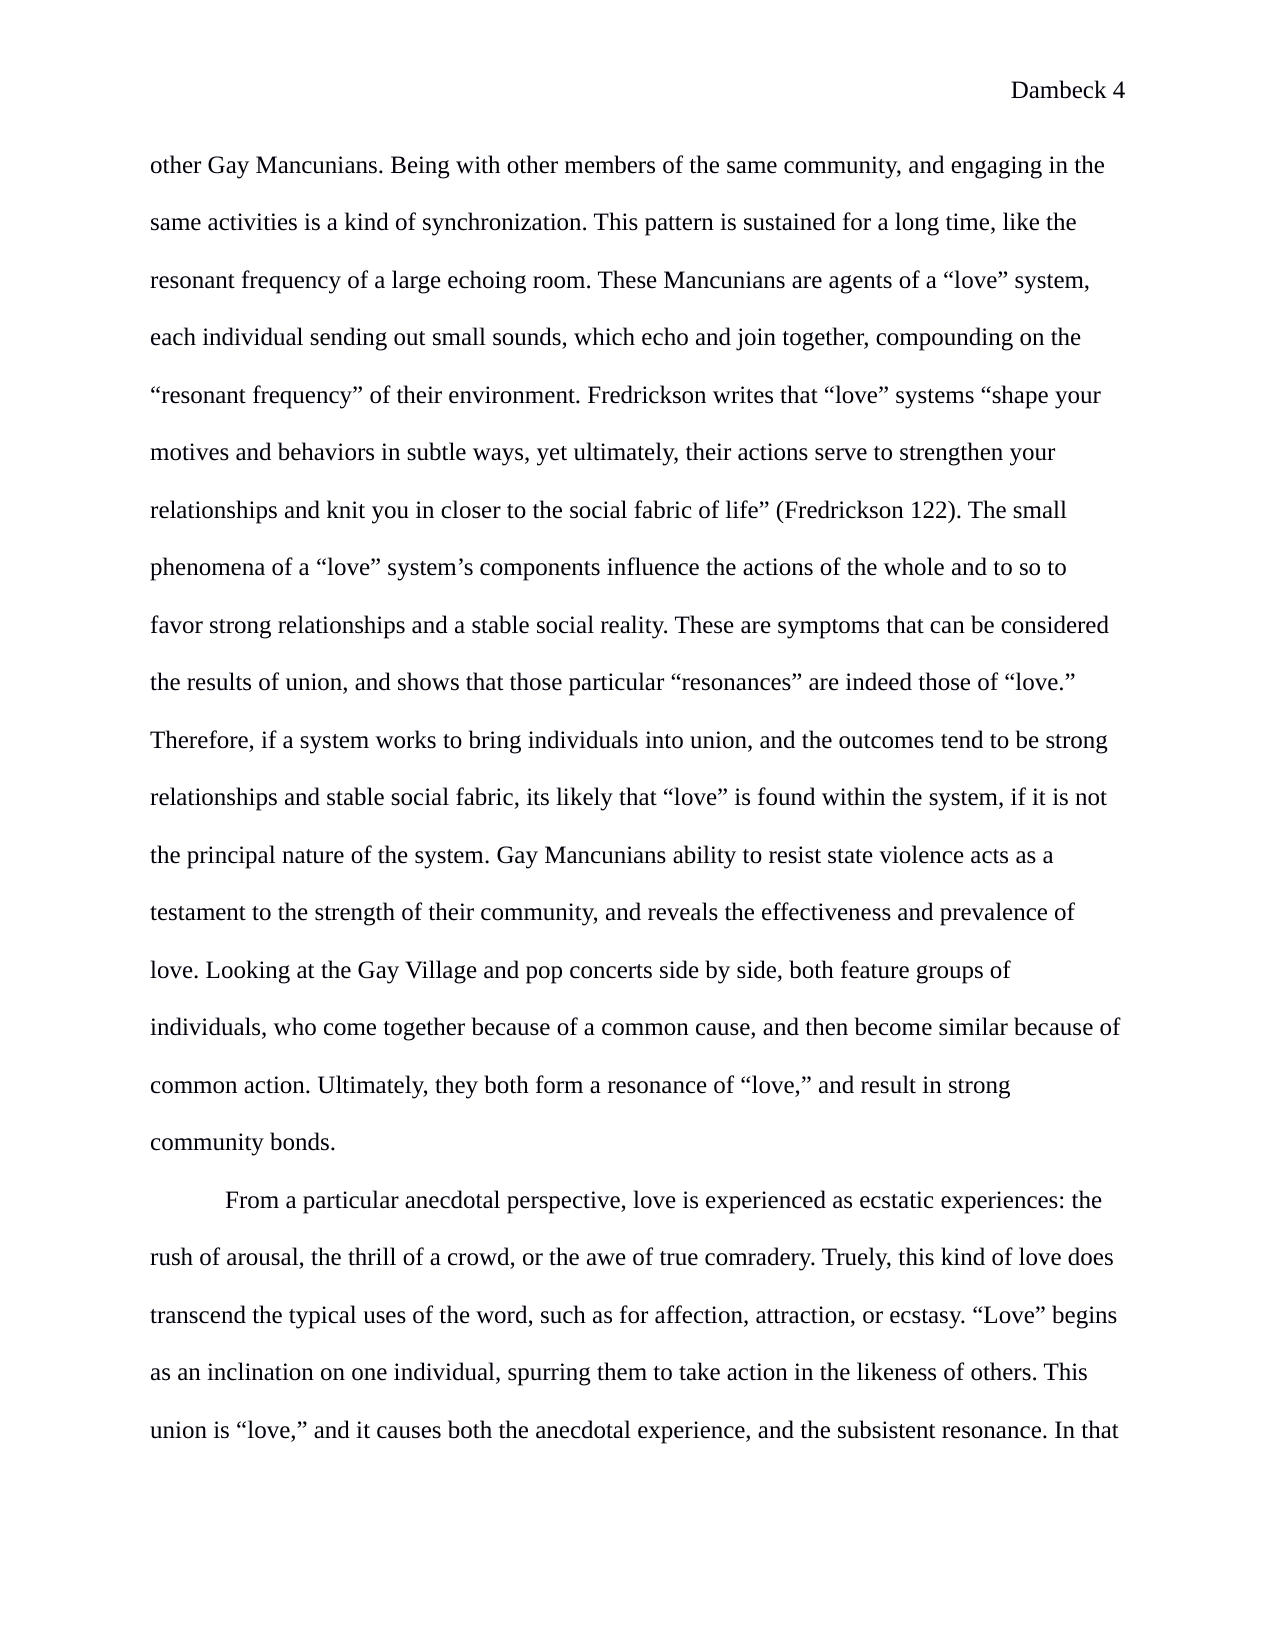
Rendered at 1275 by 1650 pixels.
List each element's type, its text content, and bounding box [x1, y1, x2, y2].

text From a particular anecdotal perspective, love is experienced as ecstatic experiences: the rush of arousal, the thrill of a crowd, or the awe of true comradery. Truely, this kind of love does transcend the typical uses of the word, such as for affection, attraction, or ecstasy. “Love” begins as an inclination on one individual, spurring them to take action in the likeness of others. This union is “love,” and it causes both the anecdotal experience, and the subsistent resonance. In that [150, 1185, 1125, 1444]
text other Gay Mancunians. Being with other members of the same community, and engaging in the same activities is a kind of synchronization. This pattern is sustained for a long time, like the resonant frequency of a large echoing room. These Mancunians are agents of a “love” system, each individual sending out small sounds, which echo and join together, compounding on the “resonant frequency” of their environment. Fredrickson writes that “love” systems “shape your motives and behaviors in subtle ways, yet ultimately, their actions serve to strengthen your relationships and knit you in closer to the social fabric of life” (Fredrickson 122). The small phenomena of a “love” system’s components influence the actions of the whole and to so to favor strong relationships and a stable social reality. These are symptoms that can be considered the results of union, and shows that those particular “resonances” are indeed those of “love.” Therefore, if a system works to bring individuals into union, and the outcomes tend to be strong relationships and stable social fabric, its likely that “love” is found within the system, if it is not the principal nature of the system. Gay Mancunians ability to resist state violence acts as a testament to the strength of their community, and reveals the effectiveness and prevalence of love. Looking at the Gay Village and pop concerts side by side, both feature groups of individuals, who come together because of a common cause, and then become similar because of common action. Ultimately, they both form a resonance of “love,” and result in strong community bonds. [150, 150, 1125, 1156]
